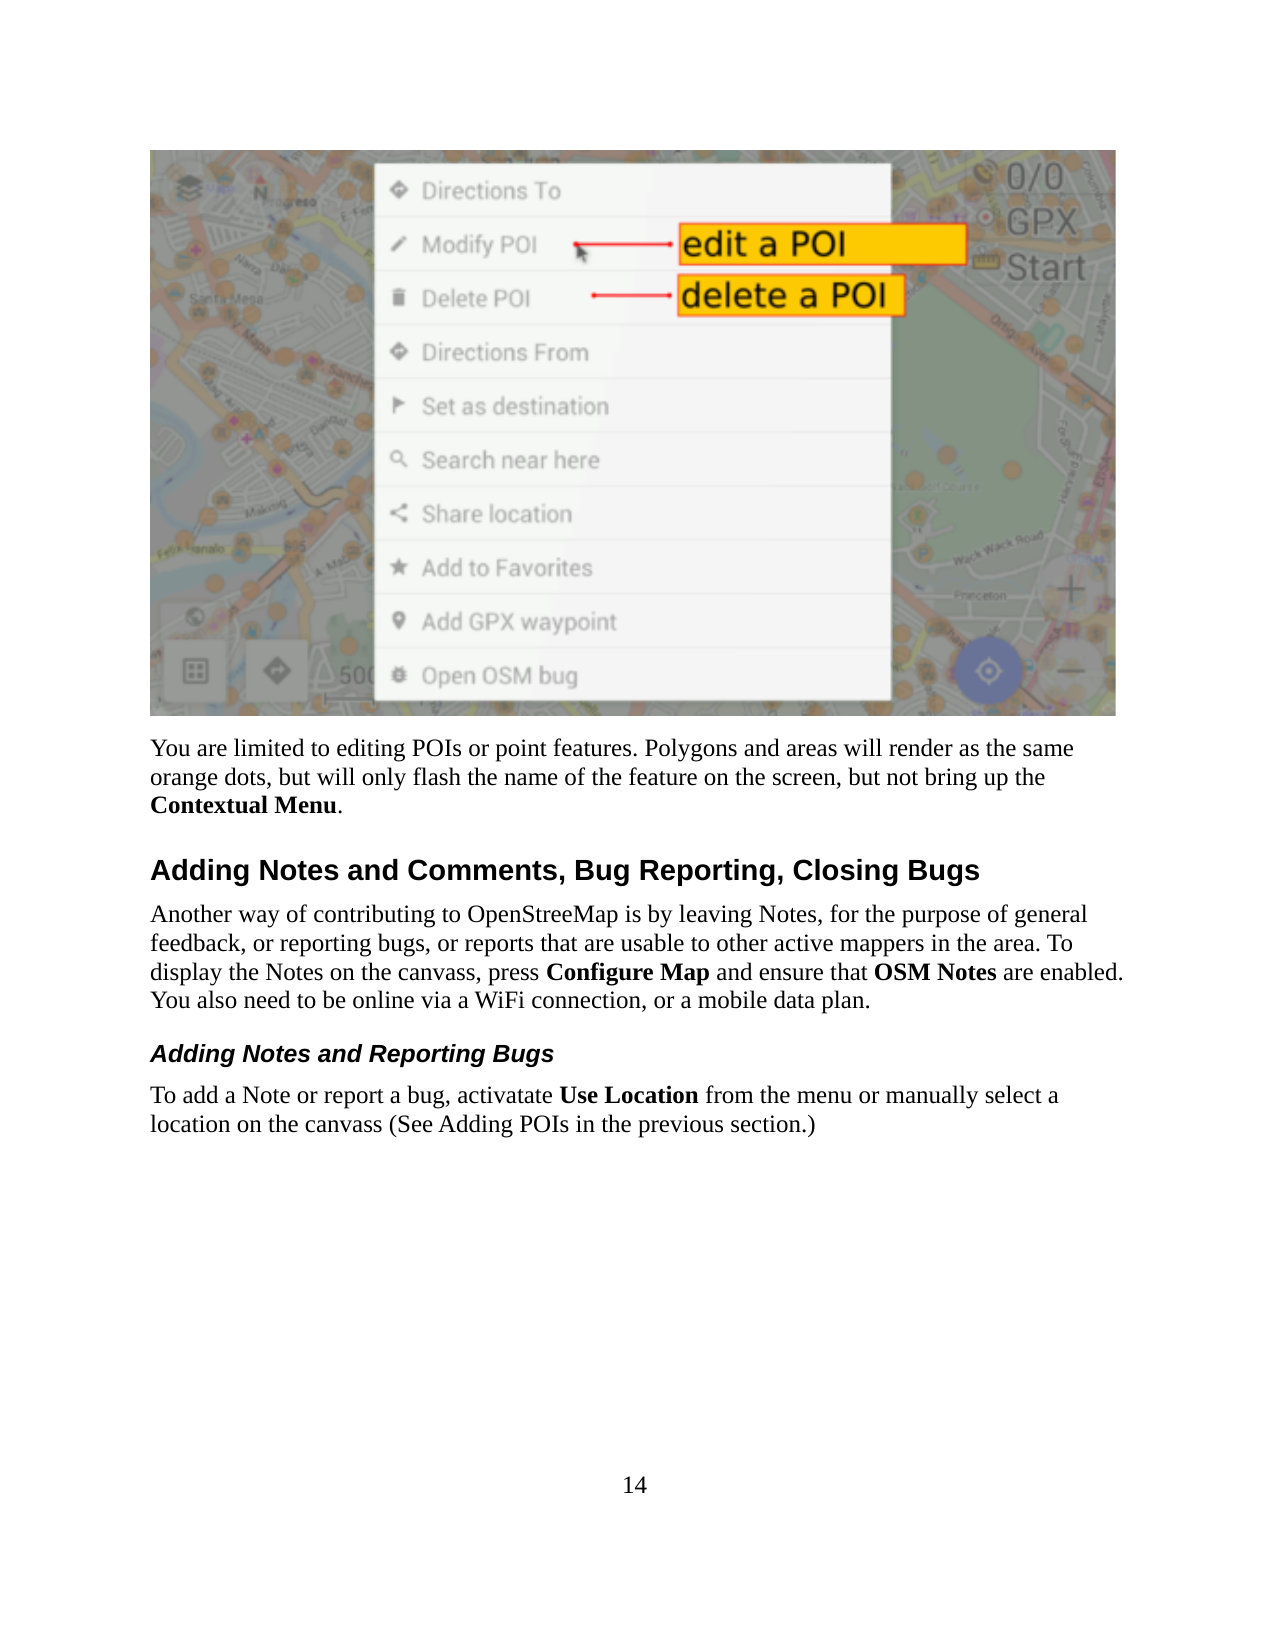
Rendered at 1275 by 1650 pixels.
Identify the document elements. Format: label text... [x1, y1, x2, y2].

text You are limited to editing POIs or point features. Polygons and areas will render as the same orange dots, but will only flash the name of the feature on the screen, but not bring up the Contextual Menu. [150, 733, 1125, 819]
subtitle Adding Notes and Comments, Bug Reporting, Closing Bugs [150, 853, 1125, 887]
subtitle Adding Notes and Reporting Bugs [150, 1039, 1125, 1068]
text Another way of contributing to OpenStreeMap is by leaving Notes, for the purpose of general feedback, or reporting bugs, or reports that are usable to other active mappers in the area. To display the Notes on the canvass, press Configure Map and ensure that OSM Notes are enabled. You also need to be online via a WiFi connection, or a mobile data plan. [150, 899, 1125, 1014]
picture [150, 150, 1116, 716]
text To add a Note or report a bug, activatate Use Location from the menu or manually select a location on the canvass (See Adding POIs in the previous section.) [150, 1080, 1125, 1138]
